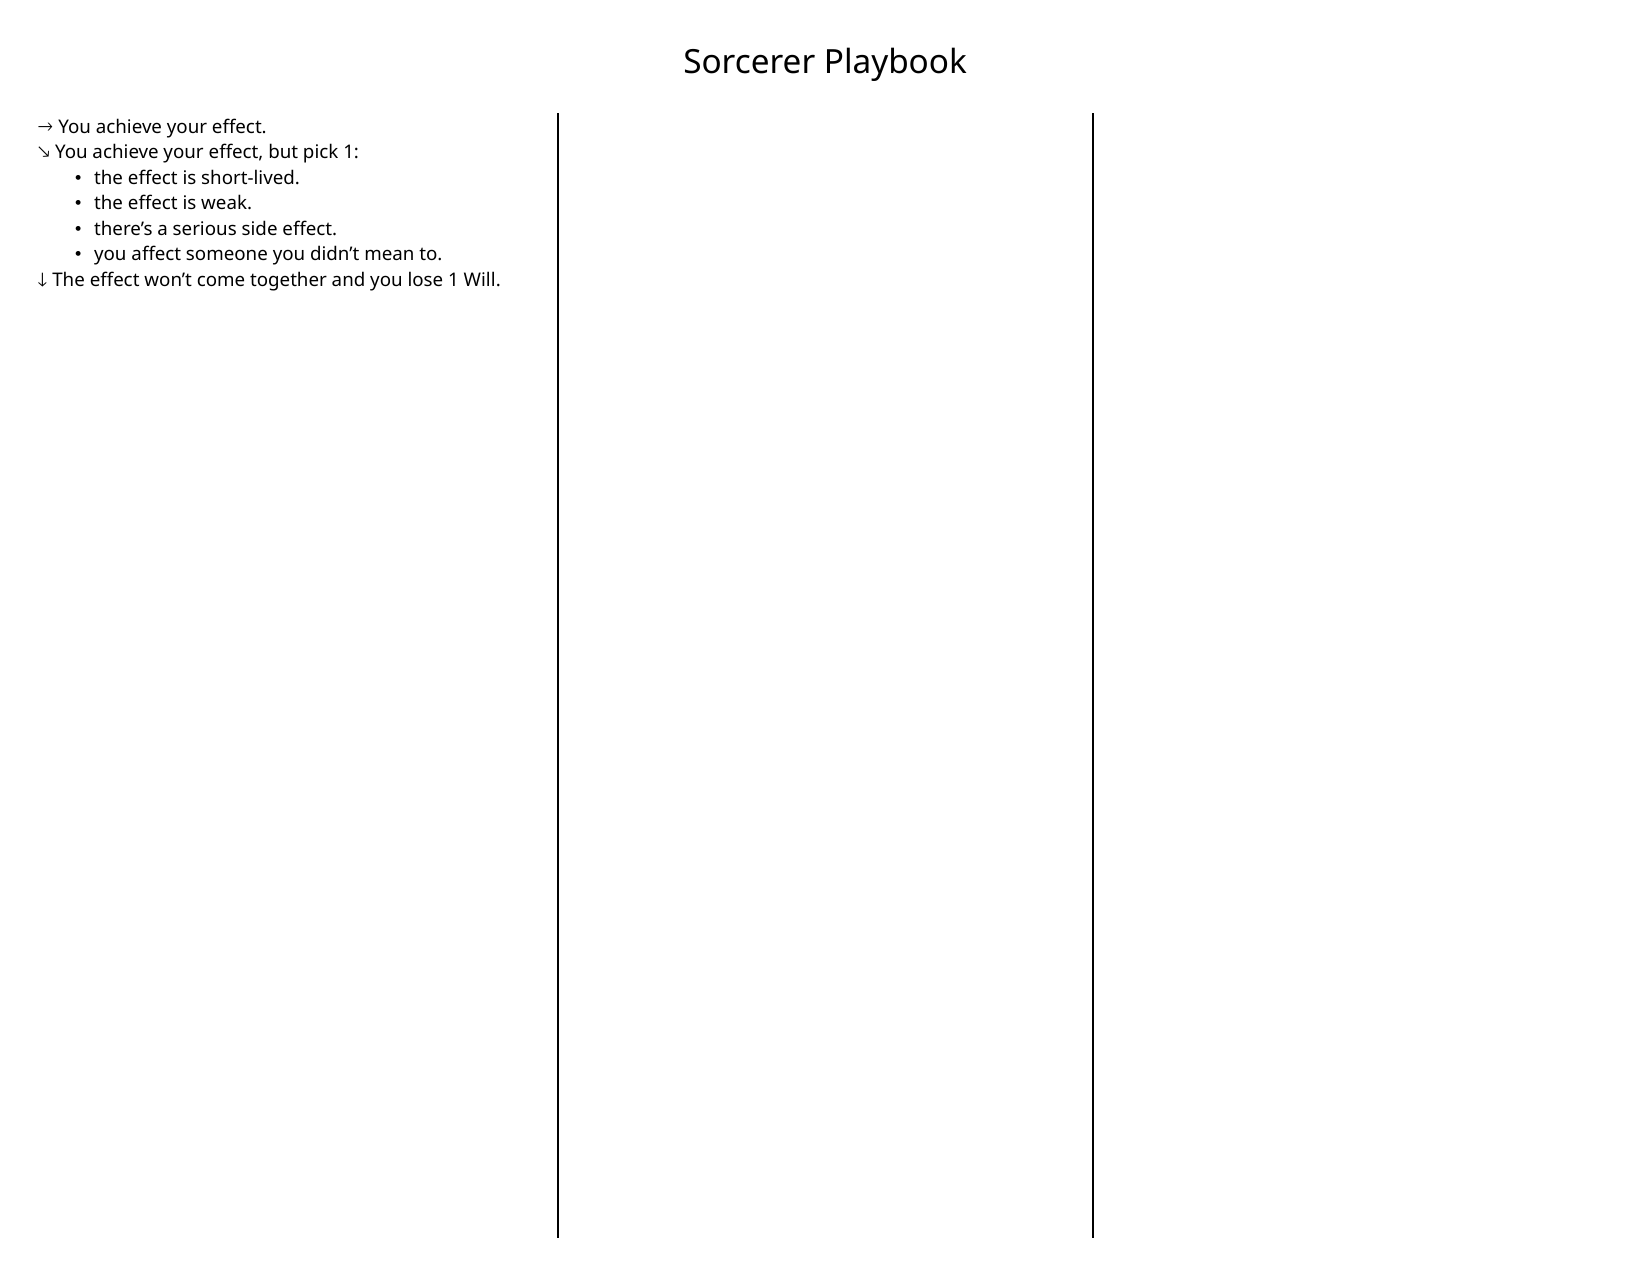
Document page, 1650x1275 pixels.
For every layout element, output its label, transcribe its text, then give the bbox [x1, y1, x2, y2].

list there’s a serious side effect. [75, 215, 542, 241]
list you affect someone you didn’t mean to. [75, 241, 542, 266]
text 🡓 The effect won’t come together and you lose 1 Will. [37, 266, 542, 292]
text 🡒 You achieve your effect. [37, 113, 542, 138]
list the effect is weak. [75, 189, 542, 215]
list the effect is short-lived. [75, 164, 542, 189]
text 🡖 You achieve your effect, but pick 1: [37, 138, 542, 164]
